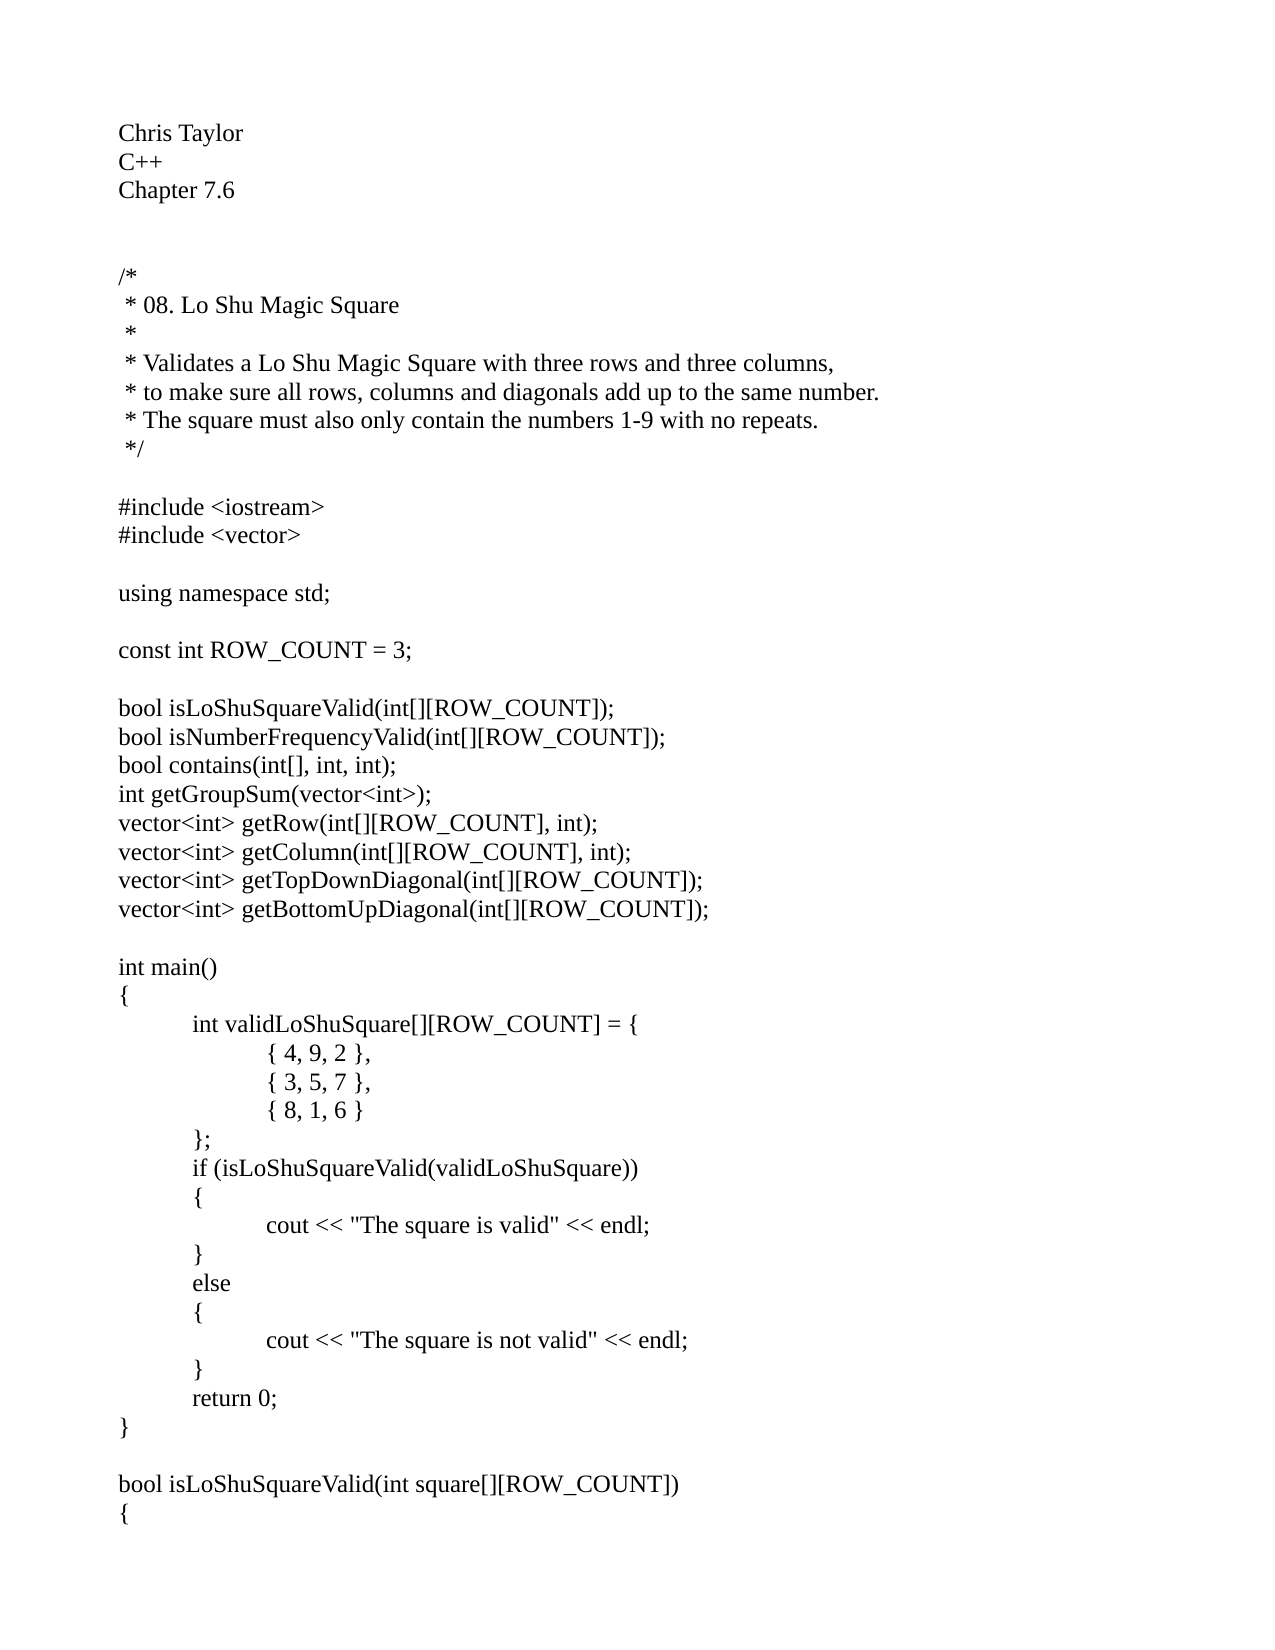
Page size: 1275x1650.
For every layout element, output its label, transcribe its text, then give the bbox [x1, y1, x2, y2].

text { [118, 1182, 1157, 1211]
text #include <vector> [118, 521, 1157, 549]
text int getGroupSum(vector<int>); [118, 779, 1157, 808]
text { [118, 981, 1157, 1009]
text * Validates a Lo Shu Magic Square with three rows and three columns, [118, 348, 1157, 377]
text { [118, 1297, 1157, 1326]
text vector<int> getRow(int[][ROW_COUNT], int); [118, 808, 1157, 837]
text } [118, 1239, 1157, 1268]
text int validLoShuSquare[][ROW_COUNT] = { [118, 1009, 1157, 1038]
text bool isLoShuSquareValid(int square[][ROW_COUNT]) [118, 1469, 1157, 1498]
text * 08. Lo Shu Magic Square [118, 291, 1157, 319]
text cout << "The square is not valid" << endl; [118, 1326, 1157, 1354]
text else [118, 1268, 1157, 1297]
text vector<int> getBottomUpDiagonal(int[][ROW_COUNT]); [118, 894, 1157, 923]
text cout << "The square is valid" << endl; [118, 1211, 1157, 1239]
text using namespace std; [118, 578, 1157, 607]
text } [118, 1412, 1157, 1441]
text }; [118, 1124, 1157, 1153]
text vector<int> getTopDownDiagonal(int[][ROW_COUNT]); [118, 866, 1157, 894]
text * The square must also only contain the numbers 1-9 with no repeats. [118, 406, 1157, 434]
text { [118, 1498, 1157, 1527]
text if (isLoShuSquareValid(validLoShuSquare)) [118, 1153, 1157, 1182]
text Chris Taylor [118, 118, 1157, 147]
text */ [118, 434, 1157, 463]
text int main() [118, 952, 1157, 981]
text { 4, 9, 2 }, [118, 1038, 1157, 1067]
text return 0; [118, 1383, 1157, 1412]
text * to make sure all rows, columns and diagonals add up to the same number. [118, 377, 1157, 406]
text const int ROW_COUNT = 3; [118, 636, 1157, 664]
text { 3, 5, 7 }, [118, 1067, 1157, 1096]
text { 8, 1, 6 } [118, 1096, 1157, 1124]
text Chapter 7.6 [118, 176, 1157, 204]
text C++ [118, 147, 1157, 176]
text bool isNumberFrequencyValid(int[][ROW_COUNT]); [118, 722, 1157, 751]
text bool contains(int[], int, int); [118, 751, 1157, 779]
text #include <iostream> [118, 492, 1157, 521]
text /* [118, 262, 1157, 291]
text bool isLoShuSquareValid(int[][ROW_COUNT]); [118, 693, 1157, 722]
text vector<int> getColumn(int[][ROW_COUNT], int); [118, 837, 1157, 866]
text * [118, 319, 1157, 348]
text } [118, 1354, 1157, 1383]
